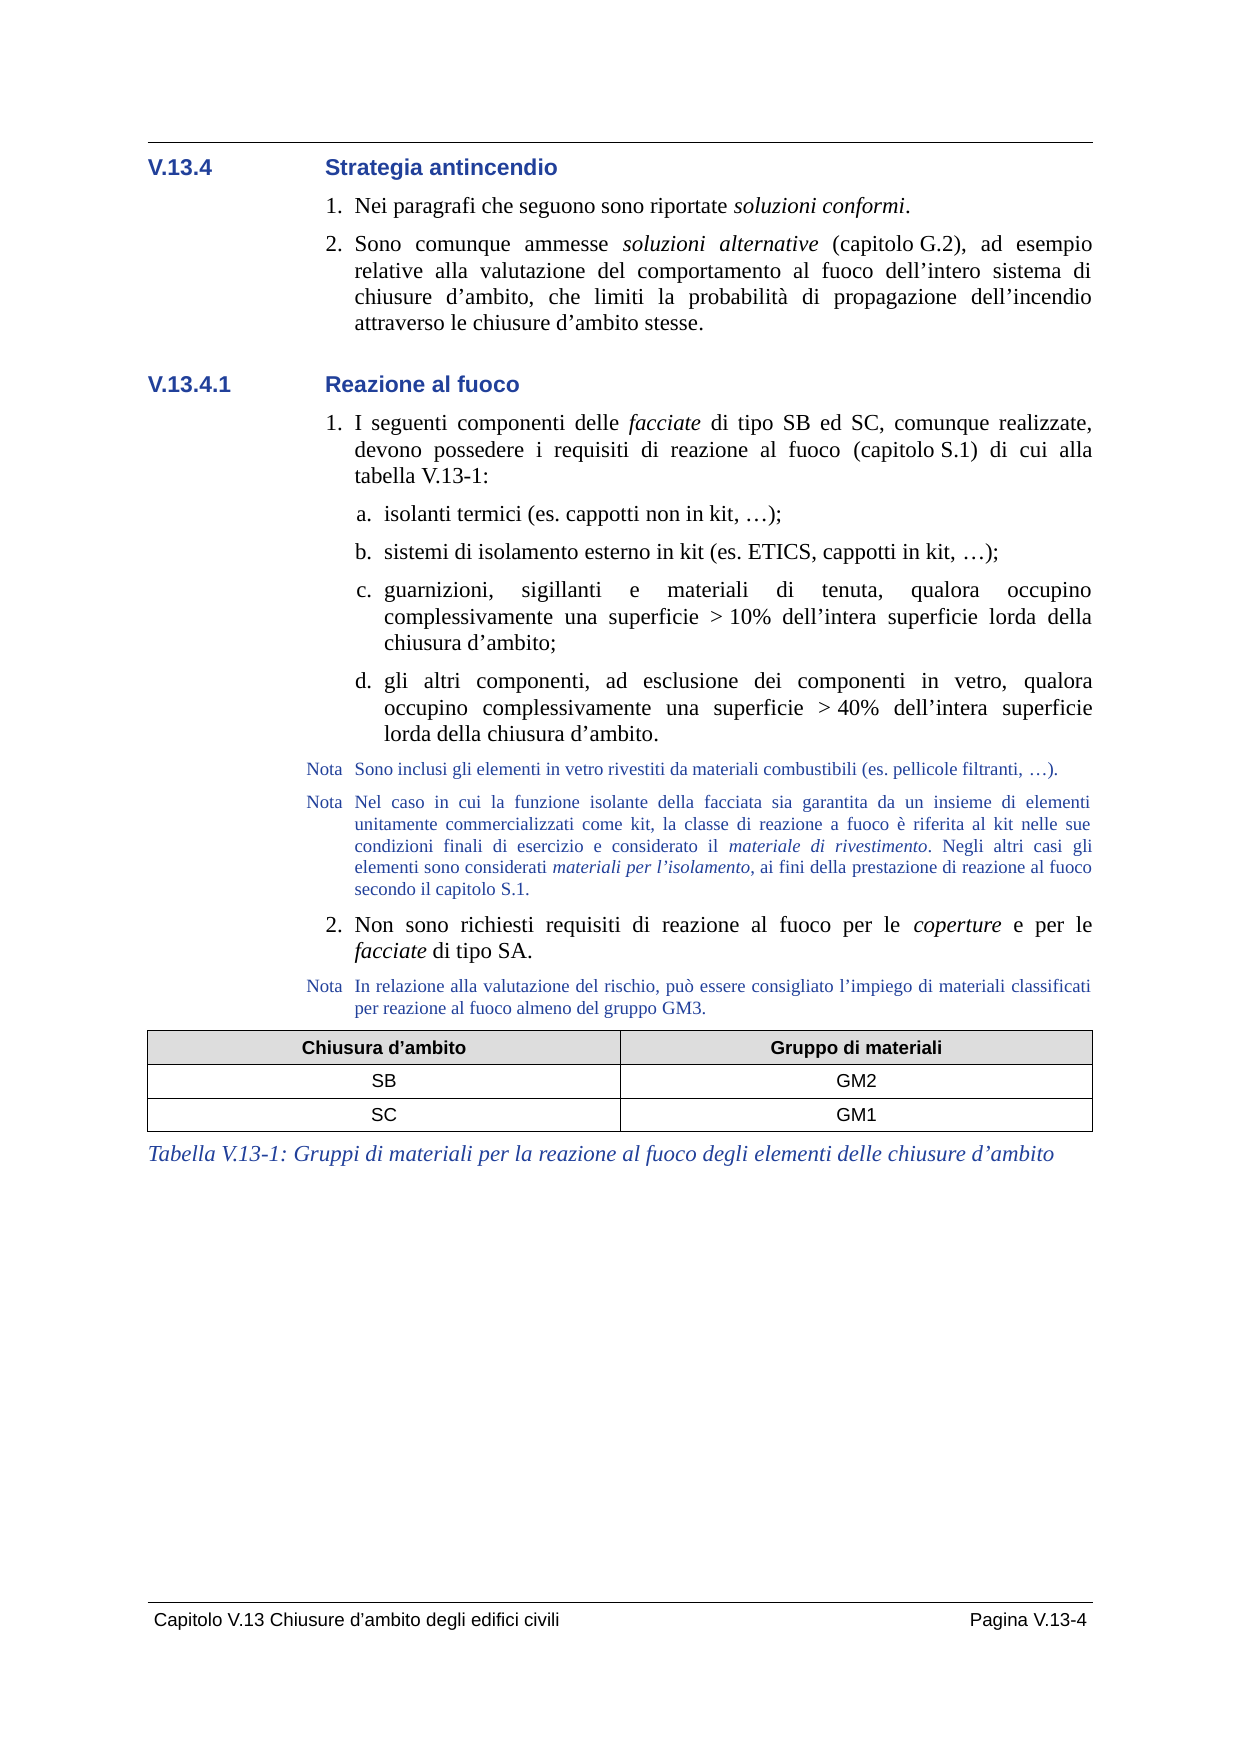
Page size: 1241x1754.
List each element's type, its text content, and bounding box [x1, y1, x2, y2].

table_cell GM2 [621, 1065, 1092, 1097]
table_header Chiusura d’ambito [148, 1031, 620, 1064]
list In relazione alla valutazione del rischio, può essere consigliato l’impiego di materiali classificati per reazione al fuoco almeno del gruppo GM3. [342, 975, 1093, 1018]
table_cell SB [148, 1065, 620, 1097]
list guarnizioni, sigillanti e materiali di tenuta, qualora occupino complessivamente una superficie > 10% dell’intera superficie lorda della chiusura d’ambito; [372, 576, 1093, 655]
list isolanti termici (es. cappotti non in kit, …); [372, 500, 1093, 526]
list Nei paragrafi che seguono sono riportate soluzioni conformi. [342, 192, 1093, 218]
list gli altri componenti, ad esclusione dei componenti in vetro, qualora occupino complessivamente una superficie > 40% dell’intera superficie lorda della chiusura d’ambito. [372, 667, 1093, 746]
table_cell GM1 [621, 1099, 1092, 1131]
subtitle Strategia antincendio [148, 143, 1093, 180]
list Non sono richiesti requisiti di reazione al fuoco per le coperture e per le facciate di tipo SA. [342, 911, 1093, 964]
table_header Gruppo di materiali [621, 1031, 1092, 1064]
text Tabella V.13-1: Gruppi di materiali per la reazione al fuoco degli elementi delle chiusure d’ambito [148, 1140, 1093, 1167]
table_cell SC [148, 1099, 620, 1131]
list I seguenti componenti delle facciate di tipo SB ed SC, comunque realizzate, devono possedere i requisiti di reazione al fuoco (capitolo S.1) di cui alla tabella V.13-1: [342, 409, 1093, 488]
list Sono inclusi gli elementi in vetro rivestiti da materiali combustibili (es. pellicole filtranti, …). [342, 758, 1093, 779]
list Sono comunque ammesse soluzioni alternative (capitolo G.2), ad esempio relative alla valutazione del comportamento al fuoco dell’intero sistema di chiusure d’ambito, che limiti la probabilità di propagazione dell’incendio attraverso le chiusure d’ambito stesse. [342, 230, 1093, 336]
list Nel caso in cui la funzione isolante della facciata sia garantita da un insieme di elementi unitamente commercializzati come kit, la classe di reazione a fuoco è riferita al kit nelle sue condizioni finali di esercizio e considerato il materiale di rivestimento. Negli altri casi gli elementi sono considerati materiali per l’isolamento, ai fini della prestazione di reazione al fuoco secondo il capitolo S.1. [342, 791, 1093, 899]
subtitle Reazione al fuoco [148, 371, 1093, 397]
list sistemi di isolamento esterno in kit (es. ETICS, cappotti in kit, …); [372, 538, 1093, 564]
